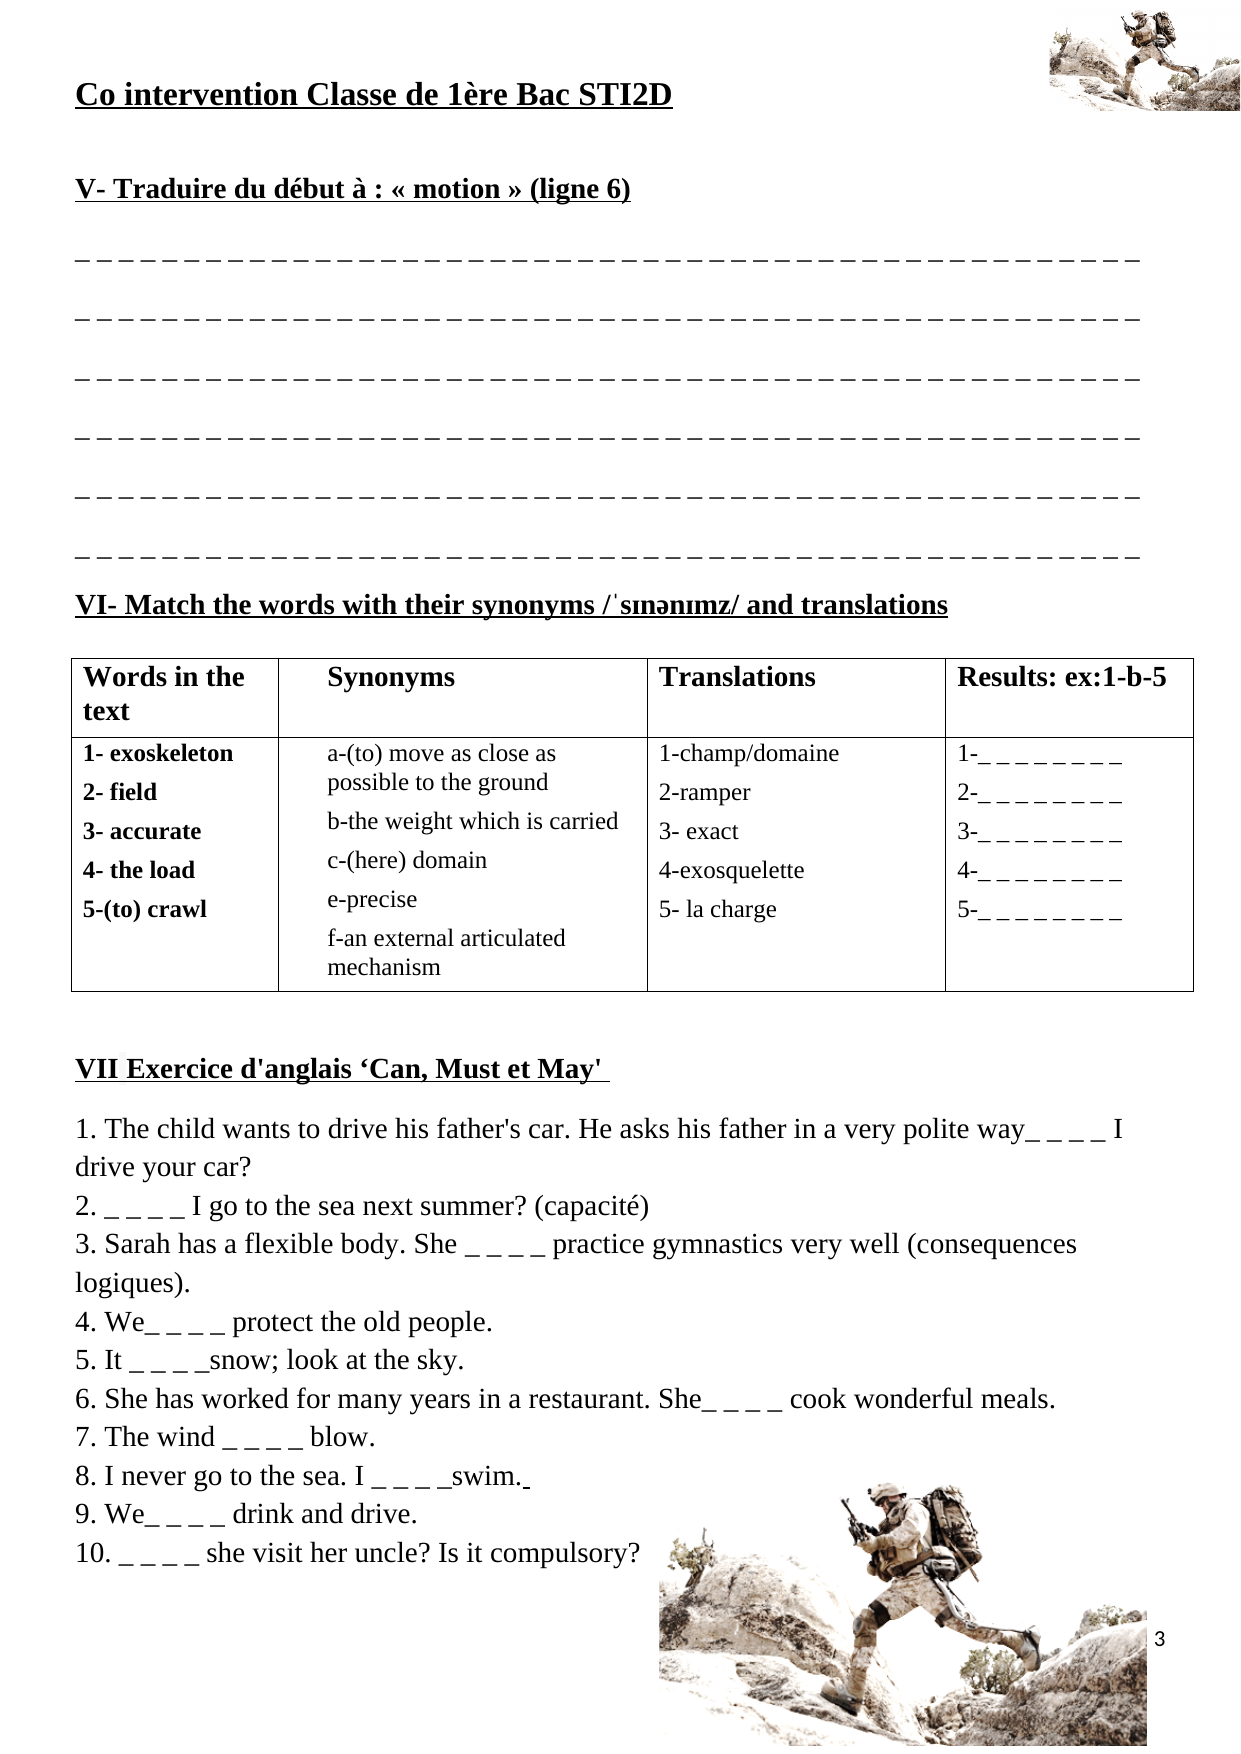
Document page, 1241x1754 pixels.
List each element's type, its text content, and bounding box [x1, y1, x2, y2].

text _ _ _ _ _ _ _ _ _ _ _ _ _ _ _ _ _ _ _ _ _ _ _ _ _ _ _ _ _ _ _ _ _ _ _ _ _ _ _ _ _ _ _ _ _ _ _ _ _ [75, 290, 1165, 324]
table_header Words in the text [72, 659, 278, 737]
text VII Exercice d'anglais ‘Can, Must et May' Haut du formulaire [75, 1052, 1165, 1085]
text _ _ _ _ _ _ _ _ _ _ _ _ _ _ _ _ _ _ _ _ _ _ _ _ _ _ _ _ _ _ _ _ _ _ _ _ _ _ _ _ _ _ _ _ _ _ _ _ _ [75, 468, 1165, 502]
table_header Synonyms [279, 659, 647, 737]
text 1. The child wants to drive his father's car. He asks his father in a very polite way_ _ _ _ I drive your car? 2. _ _ _ _ I go to the sea next summer? (capacité) 3. Sarah has a flexible body. She _ _ _ _ practice gymnastics very well (consequences logiques). 4. We_ _ _ _ protect the old people. 5. It _ _ _ _snow; look at the sky. 6. She has worked for many years in a restaurant. She_ _ _ _ cook wonderful meals. 7. The wind _ _ _ _ blow. 8. I never go to the sea. I _ _ _ _swim. 9. We_ _ _ _ drink and drive. 10. _ _ _ _ she visit her uncle? Is it compulsory? [75, 1111, 1165, 1568]
text _ _ _ _ _ _ _ _ _ _ _ _ _ _ _ _ _ _ _ _ _ _ _ _ _ _ _ _ _ _ _ _ _ _ _ _ _ _ _ _ _ _ _ _ _ _ _ _ _ [75, 409, 1165, 443]
text VI- Match the words with their synonyms /ˈsɪnənɪmz/ and translations [75, 587, 1165, 621]
text _ _ _ _ _ _ _ _ _ _ _ _ _ _ _ _ _ _ _ _ _ _ _ _ _ _ _ _ _ _ _ _ _ _ _ _ _ _ _ _ _ _ _ _ _ _ _ _ _ [75, 231, 1165, 264]
table_cell 1-champ/domaine 2-ramper 3- exact 4-exosquelette 5- la charge [648, 738, 945, 991]
text _ _ _ _ _ _ _ _ _ _ _ _ _ _ _ _ _ _ _ _ _ _ _ _ _ _ _ _ _ _ _ _ _ _ _ _ _ _ _ _ _ _ _ _ _ _ _ _ _ [75, 528, 1165, 561]
table_cell 1- exoskeleton 2- field 3- accurate 4- the load 5-(to) crawl [72, 738, 278, 991]
text V- Traduire du début à : « motion » (ligne 6) [75, 172, 1165, 205]
text _ _ _ _ _ _ _ _ _ _ _ _ _ _ _ _ _ _ _ _ _ _ _ _ _ _ _ _ _ _ _ _ _ _ _ _ _ _ _ _ _ _ _ _ _ _ _ _ _ [75, 350, 1165, 383]
table_cell a-(to) move as close as possible to the ground b-the weight which is carried c-(here) domain e-precise f-an external articulated mechanism [279, 738, 647, 991]
table_cell 1-_ _ _ _ _ _ _ _ 2-_ _ _ _ _ _ _ _ 3-_ _ _ _ _ _ _ _ 4-_ _ _ _ _ _ _ _ 5-_ _ _ _ _ _ _ _ [946, 738, 1193, 991]
table_header Results: ex:1-b-5 [946, 659, 1193, 737]
table_header Translations [648, 659, 945, 737]
